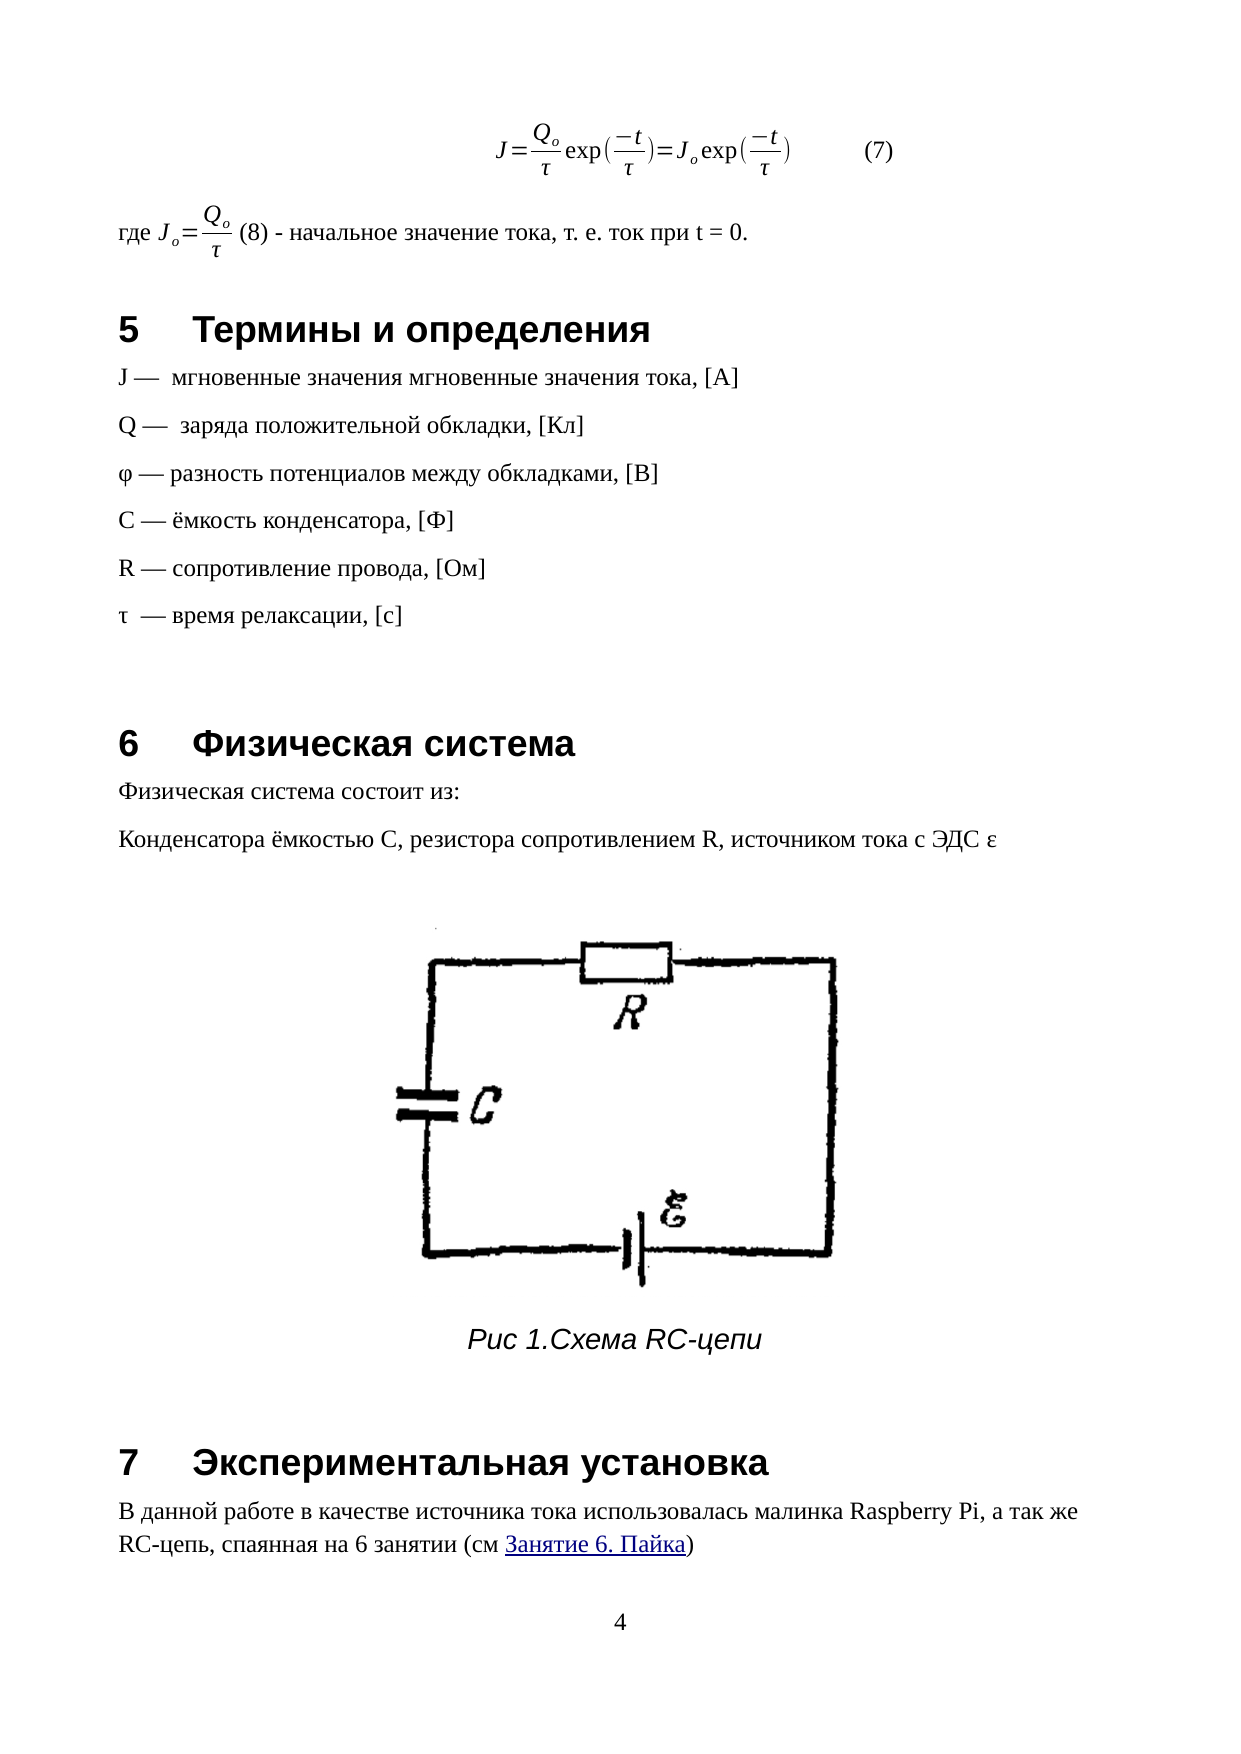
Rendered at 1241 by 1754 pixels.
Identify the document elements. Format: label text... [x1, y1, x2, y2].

subtitle Термины и определения [118, 307, 1122, 350]
text J — мгновенные значения мгновенные значения тока, [А] [118, 362, 1122, 391]
text R — сопротивление провода, [Oм] [118, 553, 1122, 582]
text В данной работе в качестве источника тока использовалась малинка Raspberry Pi, а так же RC-цепь, спаянная на 6 занятии (см Занятие 6. Пайка) [118, 1496, 1122, 1558]
subtitle Рис 1.Схема RC-цепи [118, 1322, 1122, 1356]
text Физическая система состоит из: [118, 776, 1122, 805]
text Конденсатора ёмкостью C, резистора сопротивлением R, источником тока с ЭДС ε [118, 824, 1122, 853]
text (7) [118, 118, 1122, 181]
picture [391, 919, 850, 1297]
text τ — время релаксации, [c] [118, 601, 1122, 629]
subtitle Физическая система [118, 721, 1122, 764]
text φ — разность потенциалов между обкладками, [В] [118, 458, 1122, 486]
text Q — заряда положительной обкладки, [Кл] [118, 410, 1122, 439]
text С — ёмкость конденсатора, [Ф] [118, 505, 1122, 534]
subtitle Экспериментальная установка [118, 1441, 1122, 1484]
text где (8) ­‑ начальное значение тока, т. е. ток при t = 0. [118, 200, 1122, 263]
